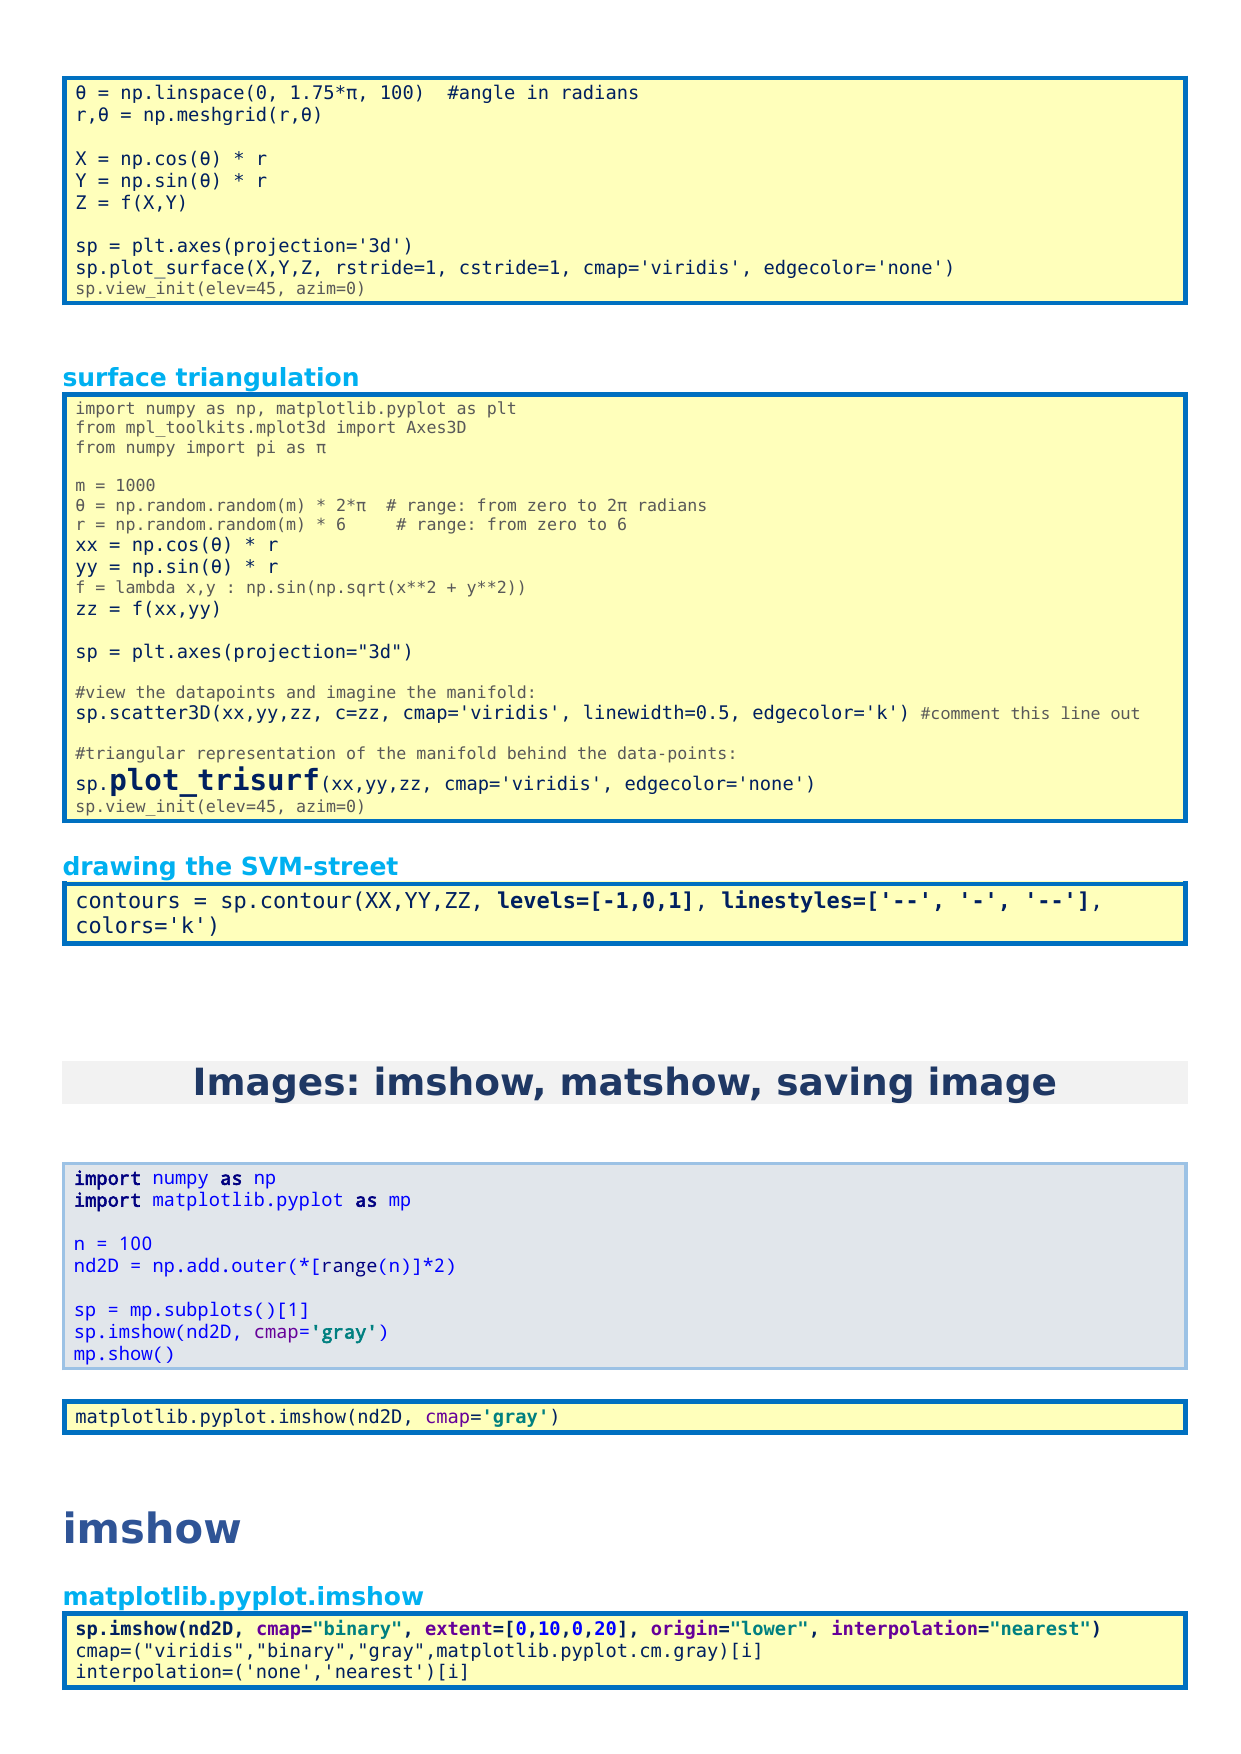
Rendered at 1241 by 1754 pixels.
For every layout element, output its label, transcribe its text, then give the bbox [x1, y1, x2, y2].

text zz = f(xx,yy) [67, 591, 1183, 613]
text sp.view_init(elev=45, azim=0) [67, 272, 1183, 301]
text contours = sp.contour(XX,YY,ZZ, levels=[-1,0,1], linestyles=['--', '-', '--'], colors='k') [67, 886, 1183, 941]
text Z = f(X,Y) [67, 185, 1183, 207]
text θ = np.random.random(m) * 2*π # range: from zero to 2π radians [67, 489, 1183, 508]
title drawing the SVM-street [62, 852, 1188, 881]
text f = lambda x,y : np.sin(np.sqrt(x**2 + y**2)) [67, 571, 1183, 591]
text θ = np.linspace(0, 1.75*π, 100) #angle in radians [67, 80, 1183, 97]
text from numpy import pi as π [67, 431, 1183, 450]
text from mpl_toolkits.mplot3d import Axes3D [67, 411, 1183, 431]
text sp.imshow(nd2D, cmap="binary", extent=[0,10,0,20], origin="lower", interpolation="nearest") [67, 1616, 1183, 1633]
text r = np.random.random(m) * 6 # range: from zero to 6 [67, 508, 1183, 528]
text #view the datapoints and imagine the manifold: [67, 676, 1183, 695]
text r,θ = np.meshgrid(r,θ) [67, 97, 1183, 119]
text matplotlib.pyplot.imshow(nd2D, cmap='gray') [67, 1404, 1183, 1430]
text sp.plot_surface(X,Y,Z, rstride=1, cstride=1, cmap='viridis', edgecolor='none') [67, 251, 1183, 272]
subtitle Images: imshow, matshow, saving image [62, 1061, 1188, 1104]
text yy = np.sin(θ) * r [67, 549, 1183, 571]
text imshow [62, 1504, 1188, 1553]
text sp = plt.axes(projection='3d') [67, 229, 1183, 251]
text #triangular representation of the manifold behind the data-points: [67, 737, 1183, 757]
text cmap=("viridis","binary","gray",matplotlib.pyplot.cm.gray)[i] [67, 1633, 1183, 1655]
title surface triangulation [62, 363, 1188, 392]
text sp.scatter3D(xx,yy,zz, c=zz, cmap='viridis', linewidth=0.5, edgecolor='k') #comment this line out [67, 695, 1183, 718]
text import numpy as np import matplotlib.pyplot as mp n = 100 nd2D = np.add.outer(*[range(n)]*2) sp = mp.subplots()[1] sp.imshow(nd2D, cmap='gray') mp.show() [65, 1165, 1184, 1367]
text sp.plot_trisurf(xx,yy,zz, cmap='viridis', edgecolor='none') [67, 757, 1183, 791]
text interpolation=('none','nearest')[i] [67, 1655, 1183, 1685]
text Y = np.sin(θ) * r [67, 163, 1183, 185]
text sp = plt.axes(projection="3d") [67, 634, 1183, 656]
text xx = np.cos(θ) * r [67, 528, 1183, 549]
text X = np.cos(θ) * r [67, 141, 1183, 163]
text import numpy as np, matplotlib.pyplot as plt [67, 397, 1183, 411]
title matplotlib.pyplot.imshow [62, 1582, 1188, 1611]
text sp.view_init(elev=45, azim=0) [67, 791, 1183, 819]
text m = 1000 [67, 469, 1183, 489]
